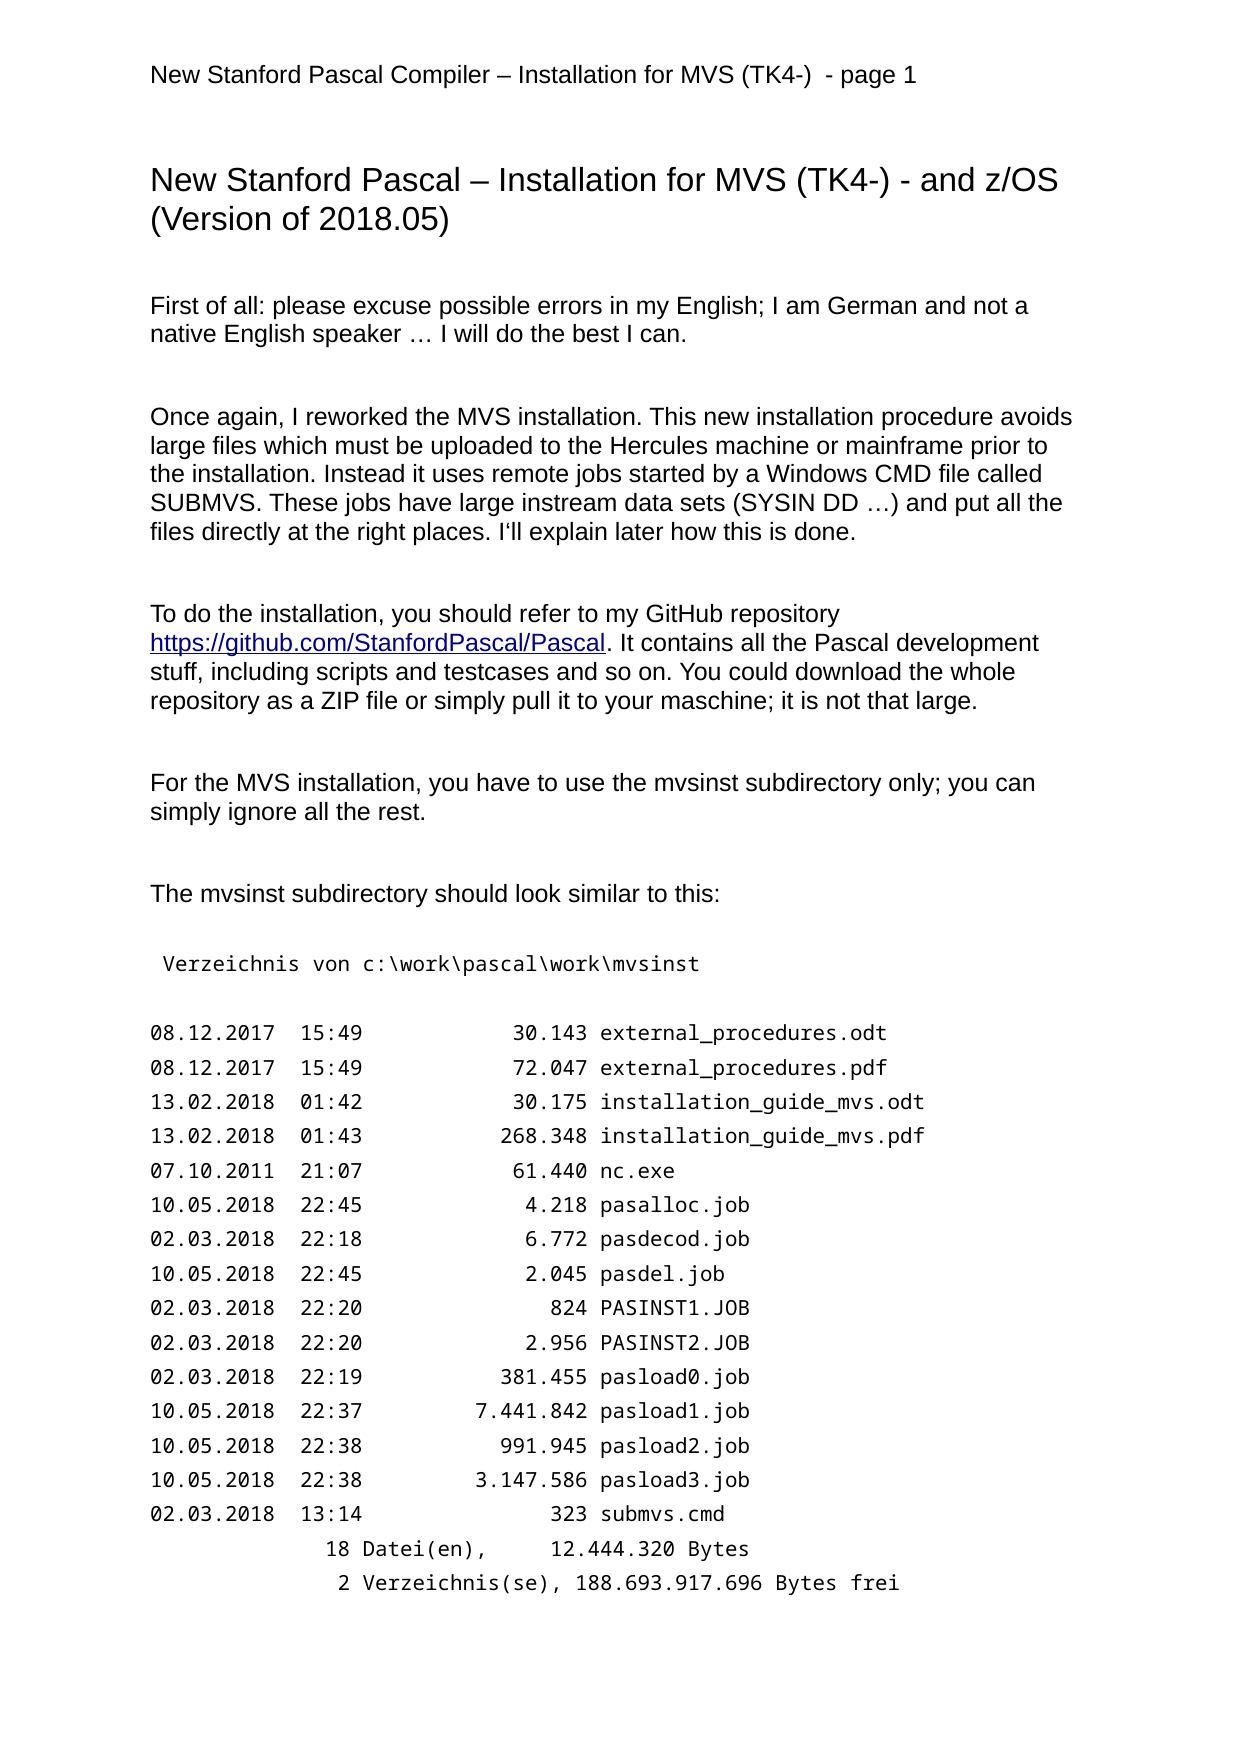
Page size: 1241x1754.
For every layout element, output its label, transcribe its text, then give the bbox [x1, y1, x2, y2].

text 08.12.2017 15:49 30.143 external_procedures.odt [150, 1018, 1090, 1047]
text 13.02.2018 01:43 268.348 installation_guide_mvs.pdf [150, 1121, 1090, 1150]
text 02.03.2018 22:20 824 PASINST1.JOB [150, 1293, 1090, 1322]
text 10.05.2018 22:45 4.218 pasalloc.job [150, 1190, 1090, 1218]
text 2 Verzeichnis(se), 188.693.917.696 Bytes frei [150, 1568, 1090, 1597]
text 02.03.2018 22:18 6.772 pasdecod.job [150, 1224, 1090, 1253]
text Verzeichnis von c:\work\pascal\work\mvsinst [150, 949, 1090, 978]
text Once again, I reworked the MVS installation. This new installation procedure avoids large files which must be uploaded to the Hercules machine or mainframe prior to the installation. Instead it uses remote jobs started by a Windows CMD file called SUBMVS. These jobs have large instream data sets (SYSIN DD …) and put all the files directly at the right places. I‘ll explain later how this is done. [150, 402, 1090, 546]
text 10.05.2018 22:45 2.045 pasdel.job [150, 1259, 1090, 1287]
text 18 Datei(en), 12.444.320 Bytes [150, 1534, 1090, 1562]
text 02.03.2018 22:19 381.455 pasload0.job [150, 1362, 1090, 1390]
text 02.03.2018 13:14 323 submvs.cmd [150, 1499, 1090, 1528]
text New Stanford Pascal – Installation for MVS (TK4-) - and z/OS (Version of 2018.05) [150, 160, 1090, 237]
text First of all: please excuse possible errors in my English; I am German and not a native English speaker … I will do the best I can. [150, 291, 1090, 348]
text For the MVS installation, you have to use the mvsinst subdirectory only; you can simply ignore all the rest. [150, 768, 1090, 826]
text 07.10.2011 21:07 61.440 nc.exe [150, 1156, 1090, 1184]
text 02.03.2018 22:20 2.956 PASINST2.JOB [150, 1328, 1090, 1356]
text To do the installation, you should refer to my GitHub repository https://github.com/StanfordPascal/Pascal. It contains all the Pascal development stuff, including scripts and testcases and so on. You could download the whole repository as a ZIP file or simply pull it to your maschine; it is not that large. [150, 599, 1090, 714]
text 10.05.2018 22:38 3.147.586 pasload3.job [150, 1465, 1090, 1493]
text The mvsinst subdirectory should look similar to this: [150, 879, 1090, 937]
text 10.05.2018 22:38 991.945 pasload2.job [150, 1431, 1090, 1459]
text 10.05.2018 22:37 7.441.842 pasload1.job [150, 1396, 1090, 1425]
text 13.02.2018 01:42 30.175 installation_guide_mvs.odt [150, 1087, 1090, 1115]
text 08.12.2017 15:49 72.047 external_procedures.pdf [150, 1053, 1090, 1081]
